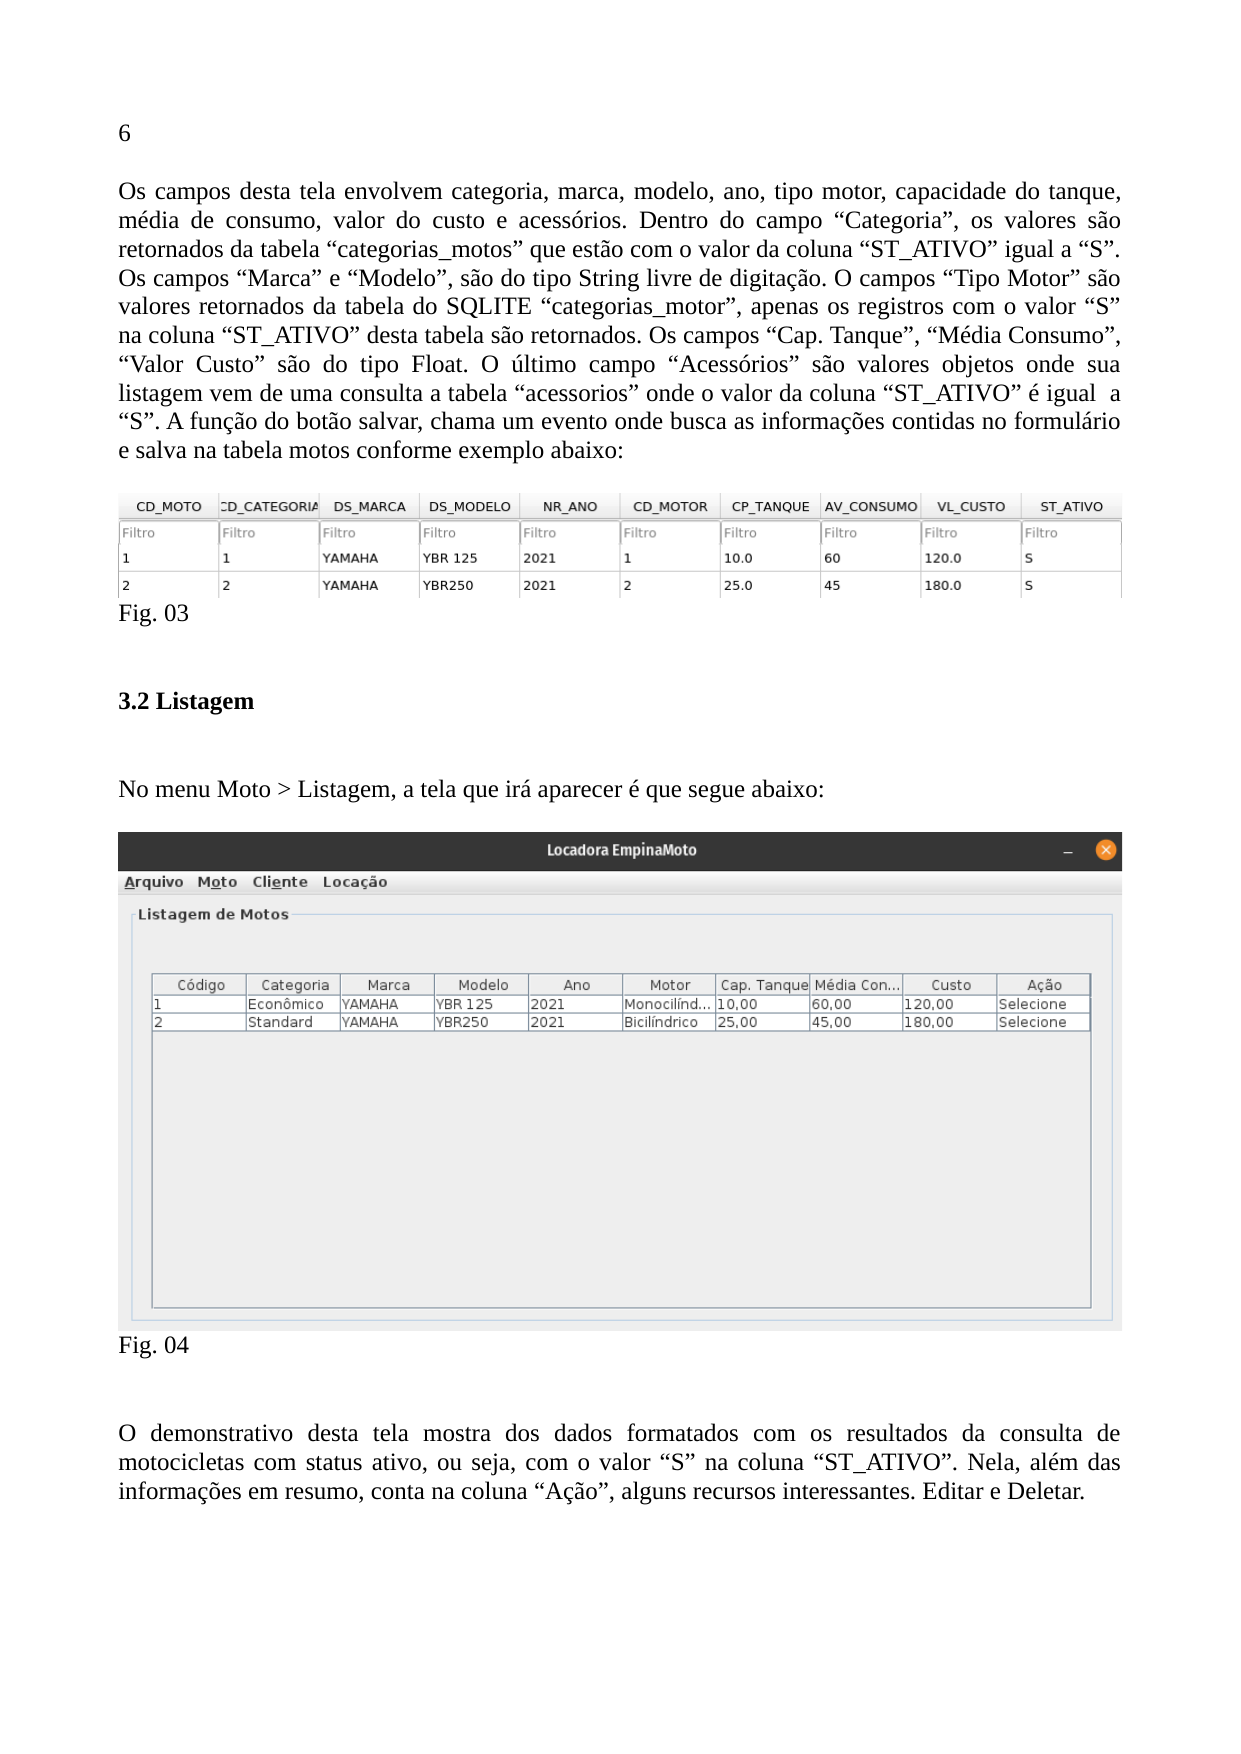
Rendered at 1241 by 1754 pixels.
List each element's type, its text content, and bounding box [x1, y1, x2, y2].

picture [118, 832, 1123, 1331]
text Os campos desta tela envolvem categoria, marca, modelo, ano, tipo motor, capacidade do tanque, média de consumo, valor do custo e acessórios. Dentro do campo “Categoria”, os valores são retornados da tabela “categorias_motos” que estão com o valor da coluna “ST_ATIVO” igual a “S”. Os campos “Marca” e “Modelo”, são do tipo String livre de digitação. O campos “Tipo Motor” são valores retornados da tabela do SQLITE “categorias_motor”, apenas os registros com o valor “S” na coluna “ST_ATIVO” desta tabela são retornados. Os campos “Cap. Tanque”, “Média Consumo”, “Valor Custo” são do tipo Float. O último campo “Acessórios” são valores objetos onde sua listagem vem de uma consulta a tabela “acessorios” onde o valor da coluna “ST_ATIVO” é igual a “S”. A função do botão salvar, chama um evento onde busca as informações contidas no formulário e salva na tabela motos conforme exemplo abaixo: [118, 176, 1122, 464]
text Fig. 03 [118, 598, 1122, 626]
picture [118, 493, 1123, 598]
text Fig. 04 [118, 1331, 1122, 1359]
text 3.2 Listagem [118, 686, 1122, 714]
text O demonstrativo desta tela mostra dos dados formatados com os resultados da consulta de motocicletas com status ativo, ou seja, com o valor “S” na coluna “ST_ATIVO”. Nela, além das informações em resumo, conta na coluna “Ação”, alguns recursos interessantes. Editar e Deletar. [118, 1418, 1122, 1505]
text No menu Moto > Listagem, a tela que irá aparecer é que segue abaixo: [118, 774, 1122, 803]
